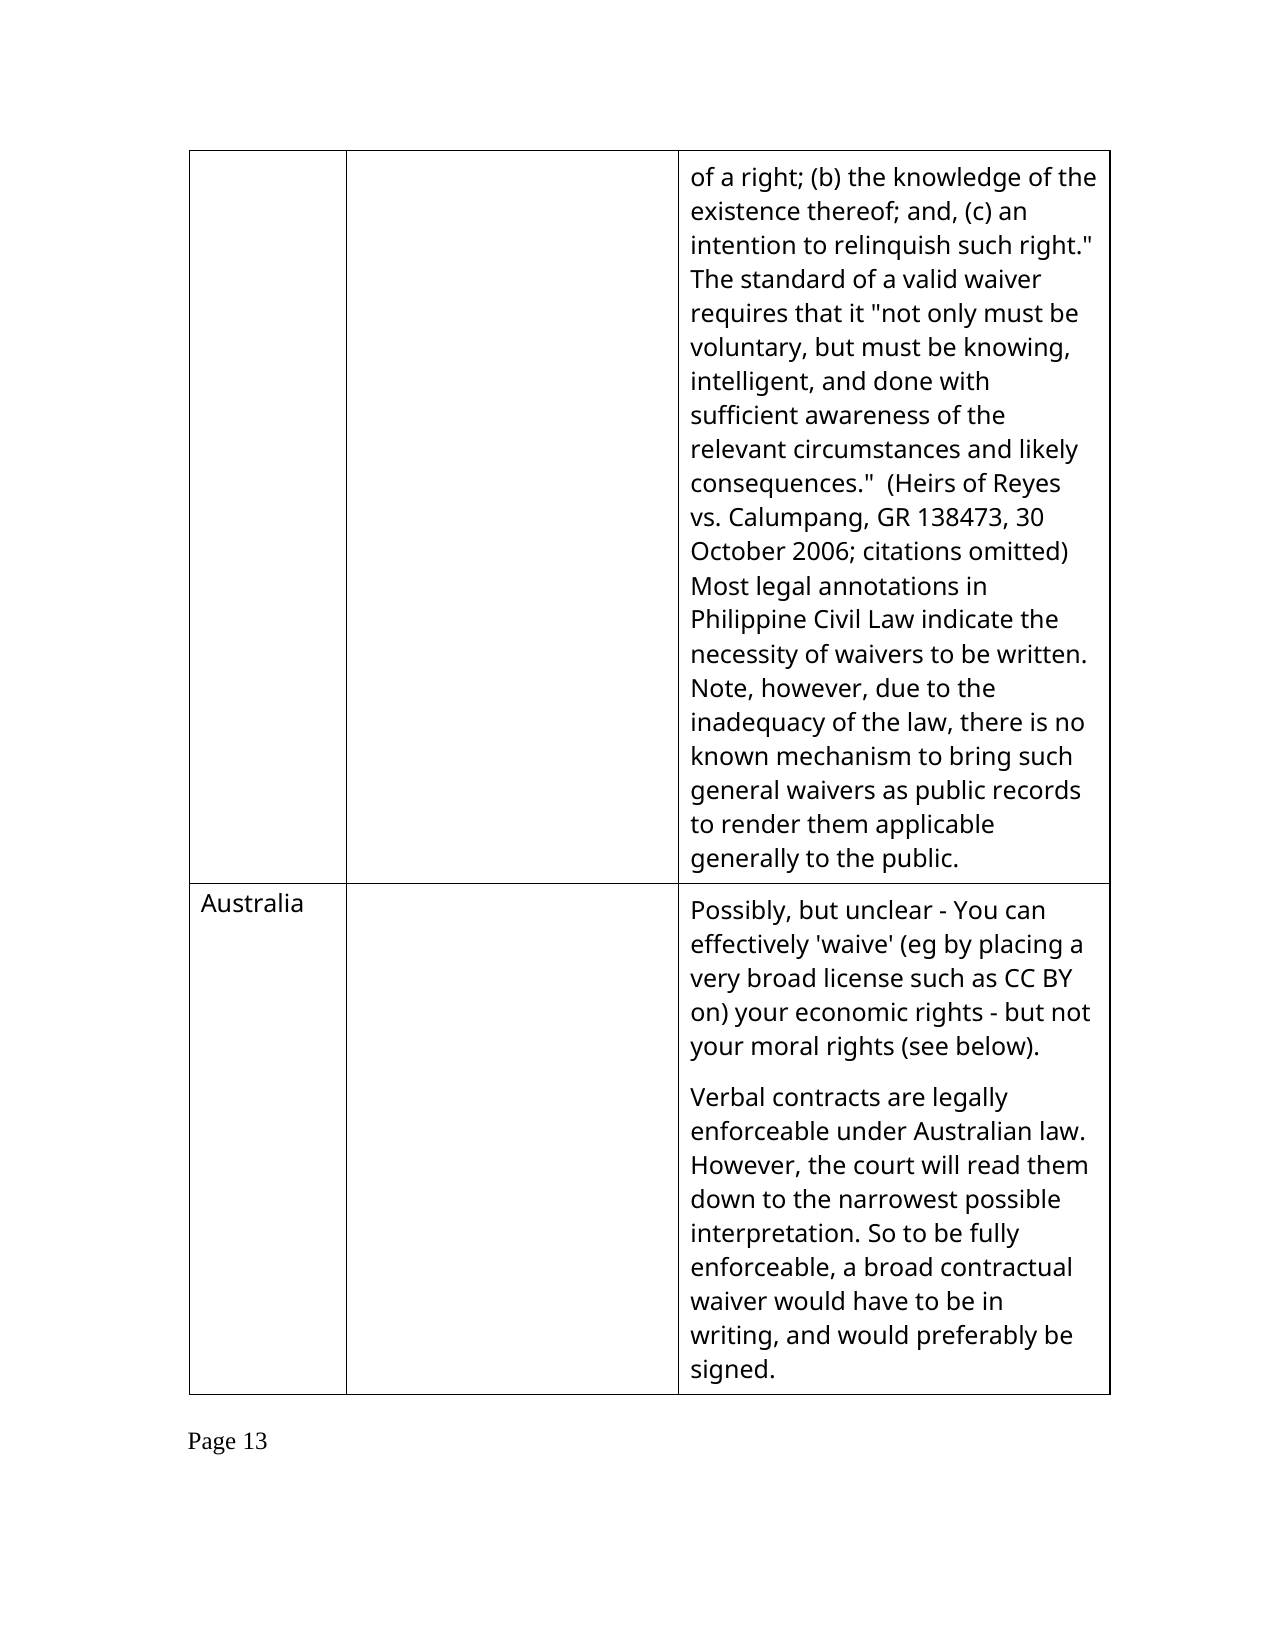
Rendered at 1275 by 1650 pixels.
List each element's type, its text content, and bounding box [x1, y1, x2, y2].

table_cell Australia [190, 884, 346, 1394]
table_cell Possibly, but unclear - You can effectively 'waive' (eg by placing a very broad license such as CC BY on) your economic rights - but not your moral rights (see below). Verbal contracts are legally enforceable under Australian law. However, the court will read them down to the narrowest possible interpretation. So to be fully enforceable, a broad contractual waiver would have to be in writing, and would preferably be signed. [679, 884, 1109, 1394]
table_cell of a right; (b) the knowledge of the existence thereof; and, (c) an intention to relinquish such right." The standard of a valid waiver requires that it "not only must be voluntary, but must be knowing, intelligent, and done with sufficient awareness of the relevant circumstances and likely consequences." (Heirs of Reyes vs. Calumpang, GR 138473, 30 October 2006; citations omitted) Most legal annotations in Philippine Civil Law indicate the necessity of waivers to be written. Note, however, due to the inadequacy of the law, there is no known mechanism to bring such general waivers as public records to render them applicable generally to the public. [679, 151, 1109, 883]
table_cell [190, 151, 346, 883]
table_cell [347, 884, 678, 1394]
table_cell [347, 151, 678, 883]
